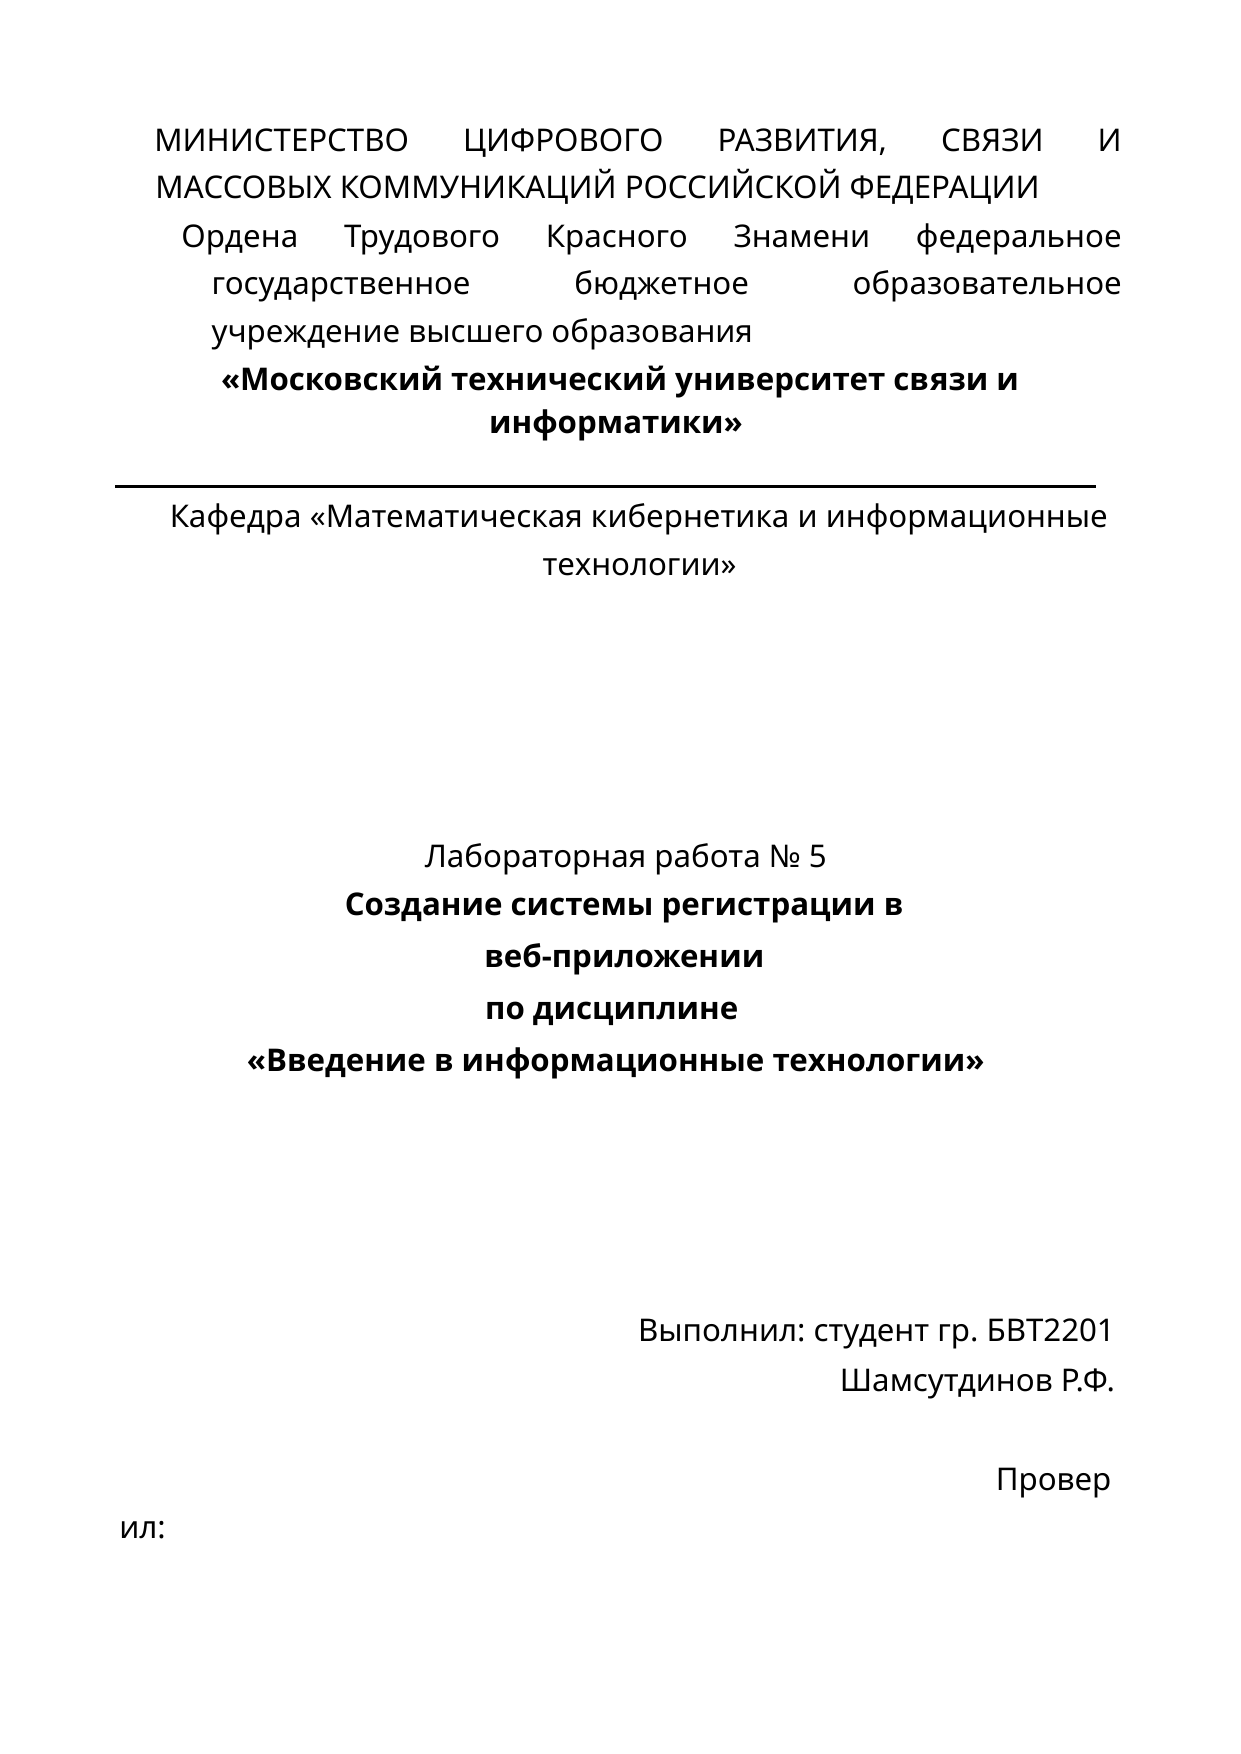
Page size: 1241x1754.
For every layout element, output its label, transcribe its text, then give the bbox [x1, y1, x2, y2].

text Шамсутдинов Р.Ф. [118, 1358, 1123, 1401]
text Лабораторная работа № 5 [129, 834, 1122, 877]
text веб-приложении [126, 934, 1122, 977]
text по дисциплине [118, 986, 1121, 1029]
text Выполнил: студент гр. БВТ2201 [118, 1308, 1123, 1351]
text Ордена Трудового Красного Знамени федеральное государственное бюджетное образовательное учреждение высшего образования [181, 214, 1122, 351]
text «Московский технический университет связи и информатики» [118, 357, 1122, 443]
text Создание системы регистрации в [126, 882, 1122, 925]
text Кафедра «Математическая кибернетика и информационные технологии» [156, 494, 1122, 584]
text Проверил: [118, 1457, 1122, 1547]
text МИНИСТЕРСТВО ЦИФРОВОГО РАЗВИТИЯ, СВЯЗИ И МАССОВЫХ КОММУНИКАЦИЙ РОССИЙСКОЙ ФЕДЕРАЦИИ [154, 118, 1122, 208]
text «Введение в информационные технологии» [118, 1038, 1121, 1081]
